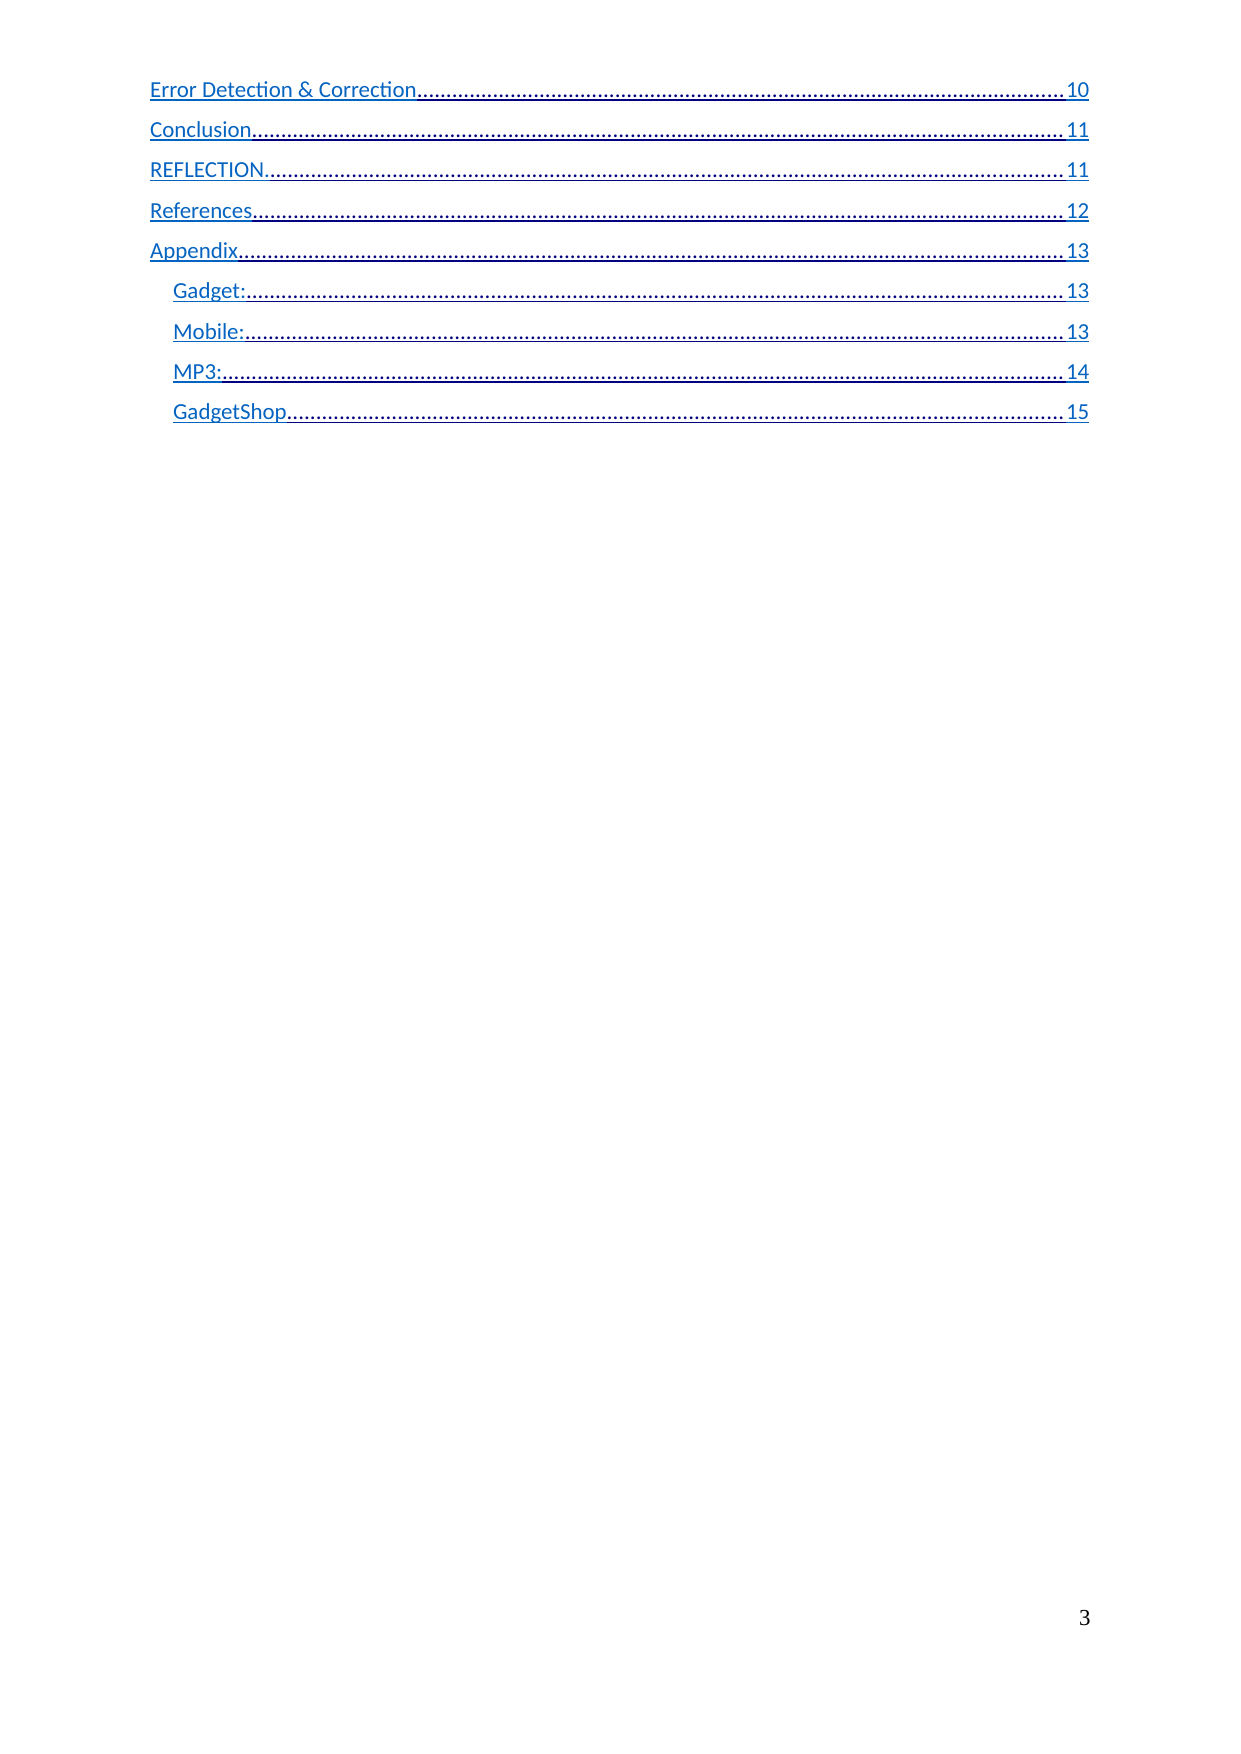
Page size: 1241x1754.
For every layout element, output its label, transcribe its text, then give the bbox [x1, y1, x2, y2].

text Appendix 13 [150, 236, 1090, 264]
text Gadget: 13 [173, 277, 1090, 304]
text Error Detection & Correction 10 [150, 75, 1090, 103]
text REFLECTION. 11 [150, 156, 1090, 184]
text GadgetShop 15 [173, 397, 1090, 426]
text Conclusion 11 [150, 115, 1090, 143]
text Mobile: 13 [173, 317, 1090, 345]
text References 12 [150, 196, 1090, 224]
text MP3: 14 [173, 357, 1090, 385]
